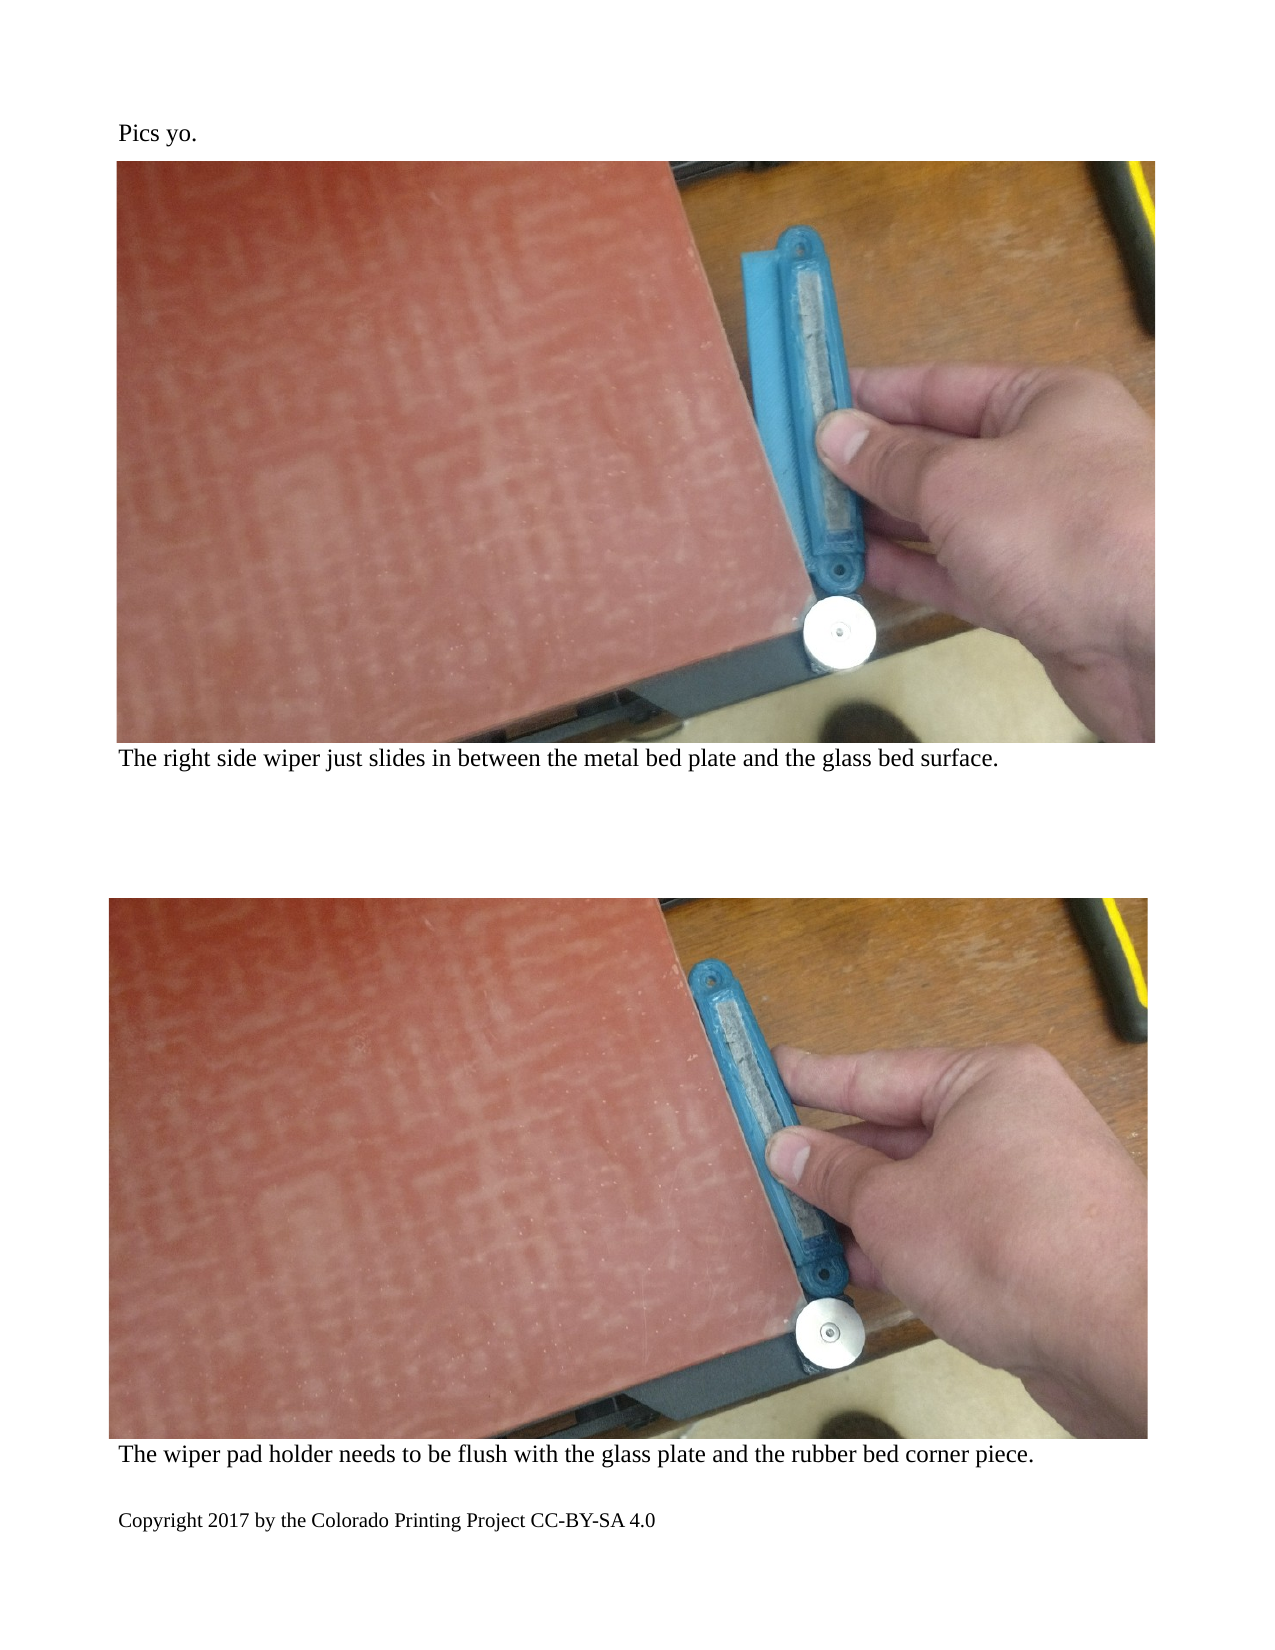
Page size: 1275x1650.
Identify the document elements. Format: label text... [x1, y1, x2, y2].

text The wiper pad holder needs to be flush with the glass plate and the rubber bed corner piece. [118, 887, 1157, 1467]
picture [108, 898, 1148, 1439]
picture [116, 161, 1156, 743]
text The right side wiper just slides in between the metal bed plate and the glass bed surface. [118, 147, 1157, 772]
text Pics yo. [118, 118, 1157, 147]
